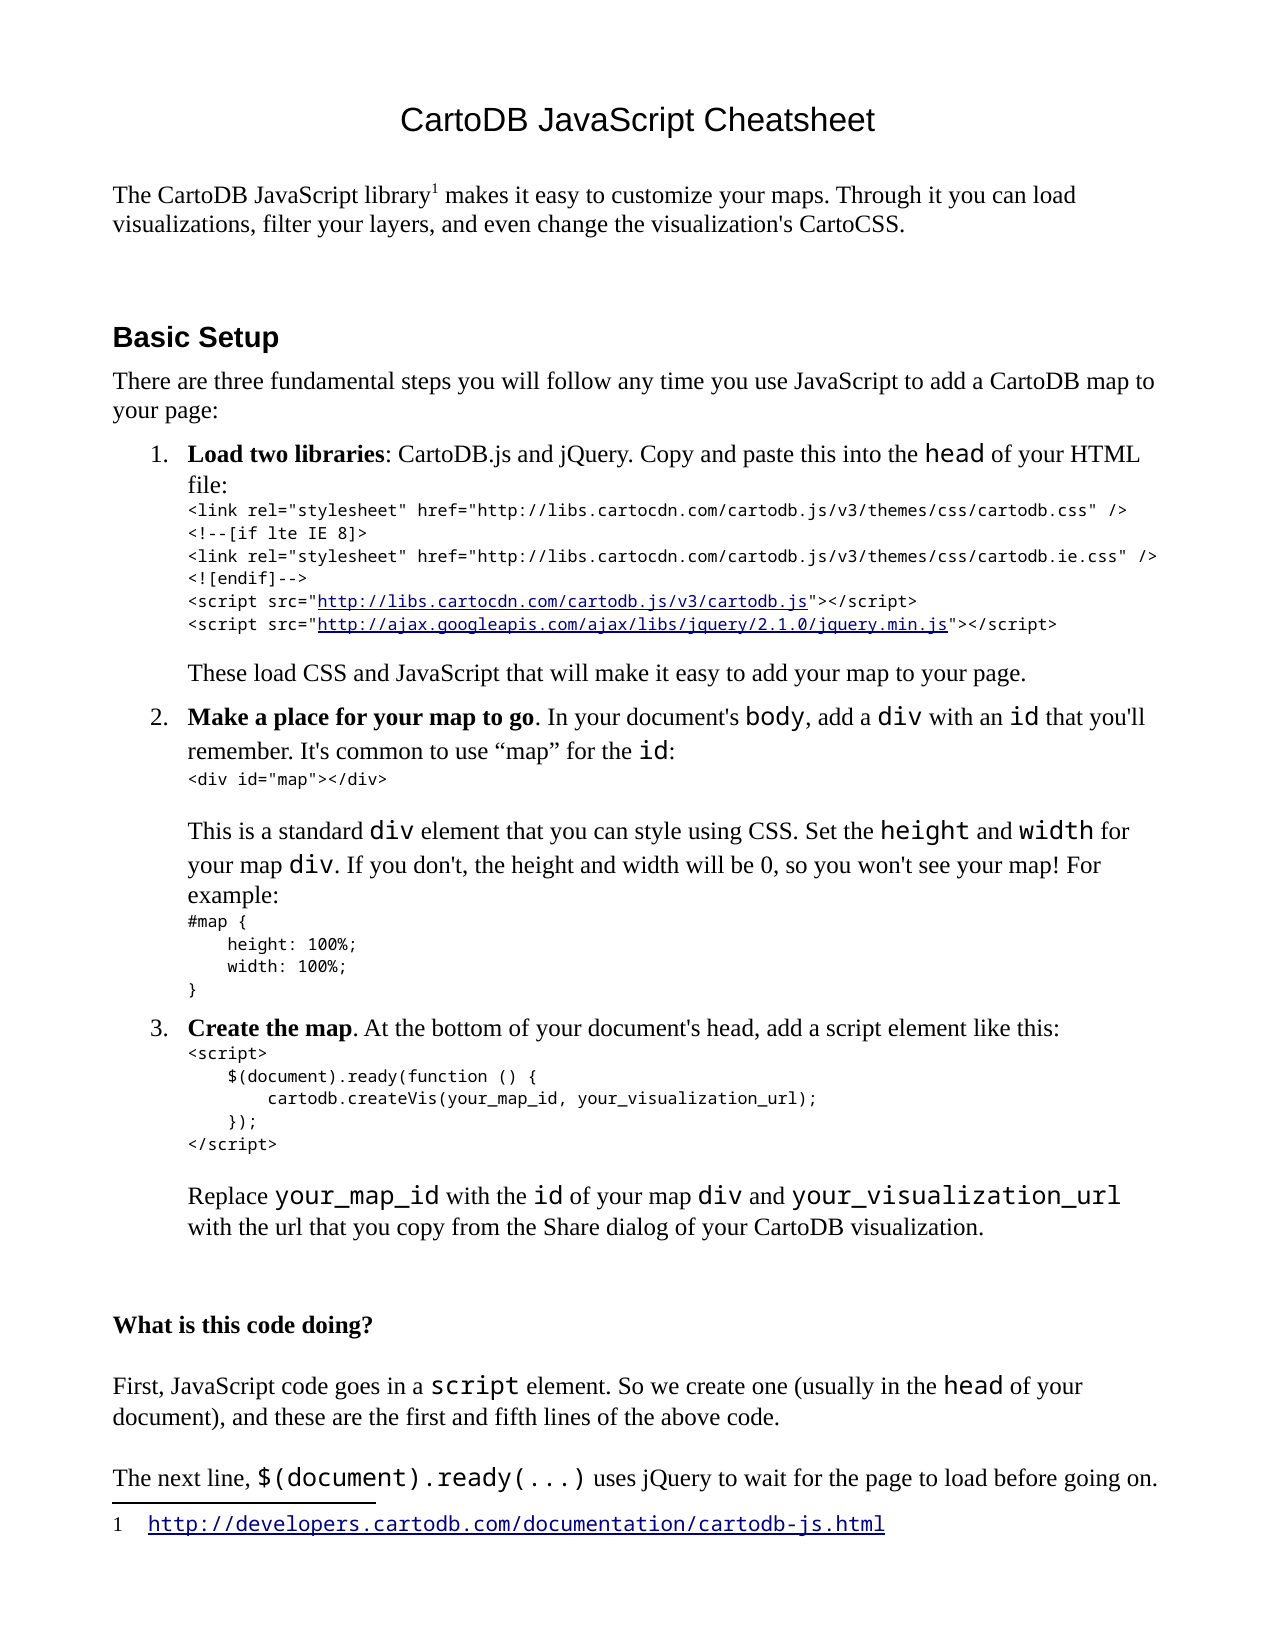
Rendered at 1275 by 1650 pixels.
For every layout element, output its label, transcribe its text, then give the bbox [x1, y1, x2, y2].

text http://developers.cartodb.com/documentation/cartodb-js.html [112, 1509, 1162, 1537]
text There are three fundamental steps you will follow any time you use JavaScript to add a CartoDB map to your page: [112, 366, 1162, 423]
list Create the map. At the bottom of your document's head, add a script element like this: <script> $(document).ready(function () { cartodb.createVis(your_map_id, your_visualization_url); }); </script> Replace your_map_id with the id of your map div and your_visualization_url with the url that you copy from the Share dialog of your CartoDB visualization. [150, 1013, 1162, 1241]
list Make a place for your map to go. In your document's body, add a div with an id that you'll remember. It's common to use “map” for the id: <div id="map"></div> This is a standard div element that you can style using CSS. Set the height and width for your map div. If you don't, the height and width will be 0, so you won't see your map! For example: #map { height: 100%; width: 100%; } [150, 699, 1162, 1000]
subtitle Basic Setup [112, 320, 1162, 353]
subtitle CartoDB JavaScript Cheatsheet [112, 100, 1162, 139]
text The CartoDB JavaScript library makes it easy to customize your maps. Through it you can load visualizations, filter your layers, and even change the visualization's CartoCSS. [112, 180, 1162, 237]
list Load two libraries: CartoDB.js and jQuery. Copy and paste this into the head of your HTML file: <link rel="stylesheet" href="http://libs.cartocdn.com/cartodb.js/v3/themes/css/cartodb.css" /> <!--[if lte IE 8]> <link rel="stylesheet" href="http://libs.cartocdn.com/cartodb.js/v3/themes/css/cartodb.ie.css" /> <![endif]--> <script src="http://libs.cartocdn.com/cartodb.js/v3/cartodb.js"></script> <script src="http://ajax.googleapis.com/ajax/libs/jquery/2.1.0/jquery.min.js"></script> These load CSS and JavaScript that will make it easy to add your map to your page. [150, 436, 1162, 686]
list What is this code doing? First, JavaScript code goes in a script element. So we create one (usually in the head of your document), and these are the first and fifth lines of the above code. The next line, $(document).ready(...) uses jQuery to wait for the page to load before going on. [75, 1253, 1162, 1494]
